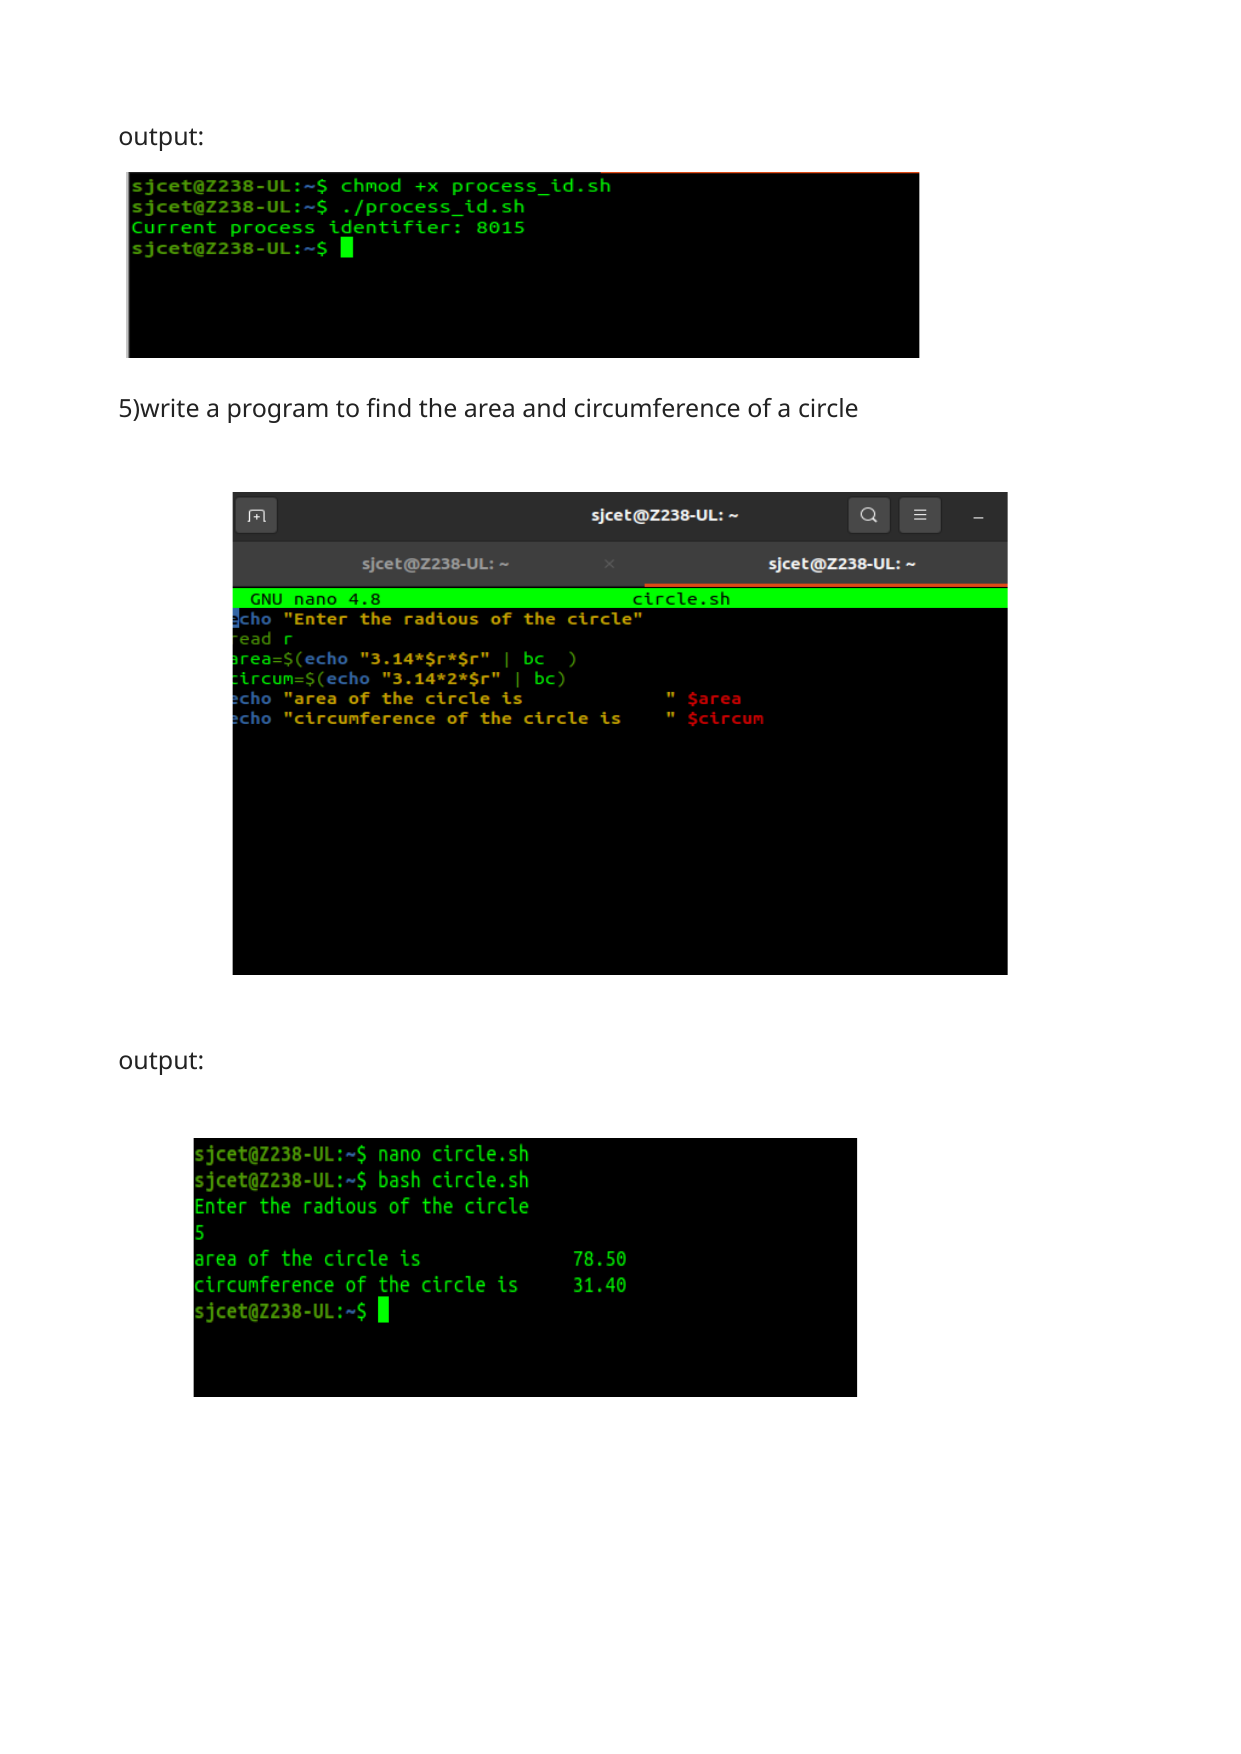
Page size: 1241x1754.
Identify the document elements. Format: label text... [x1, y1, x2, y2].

text output: [118, 1042, 1122, 1076]
picture [193, 1138, 858, 1397]
text 5)write a program to find the area and circumference of a circle [118, 391, 1122, 425]
picture [232, 492, 1008, 975]
text output: [118, 118, 1122, 152]
picture [126, 172, 920, 358]
